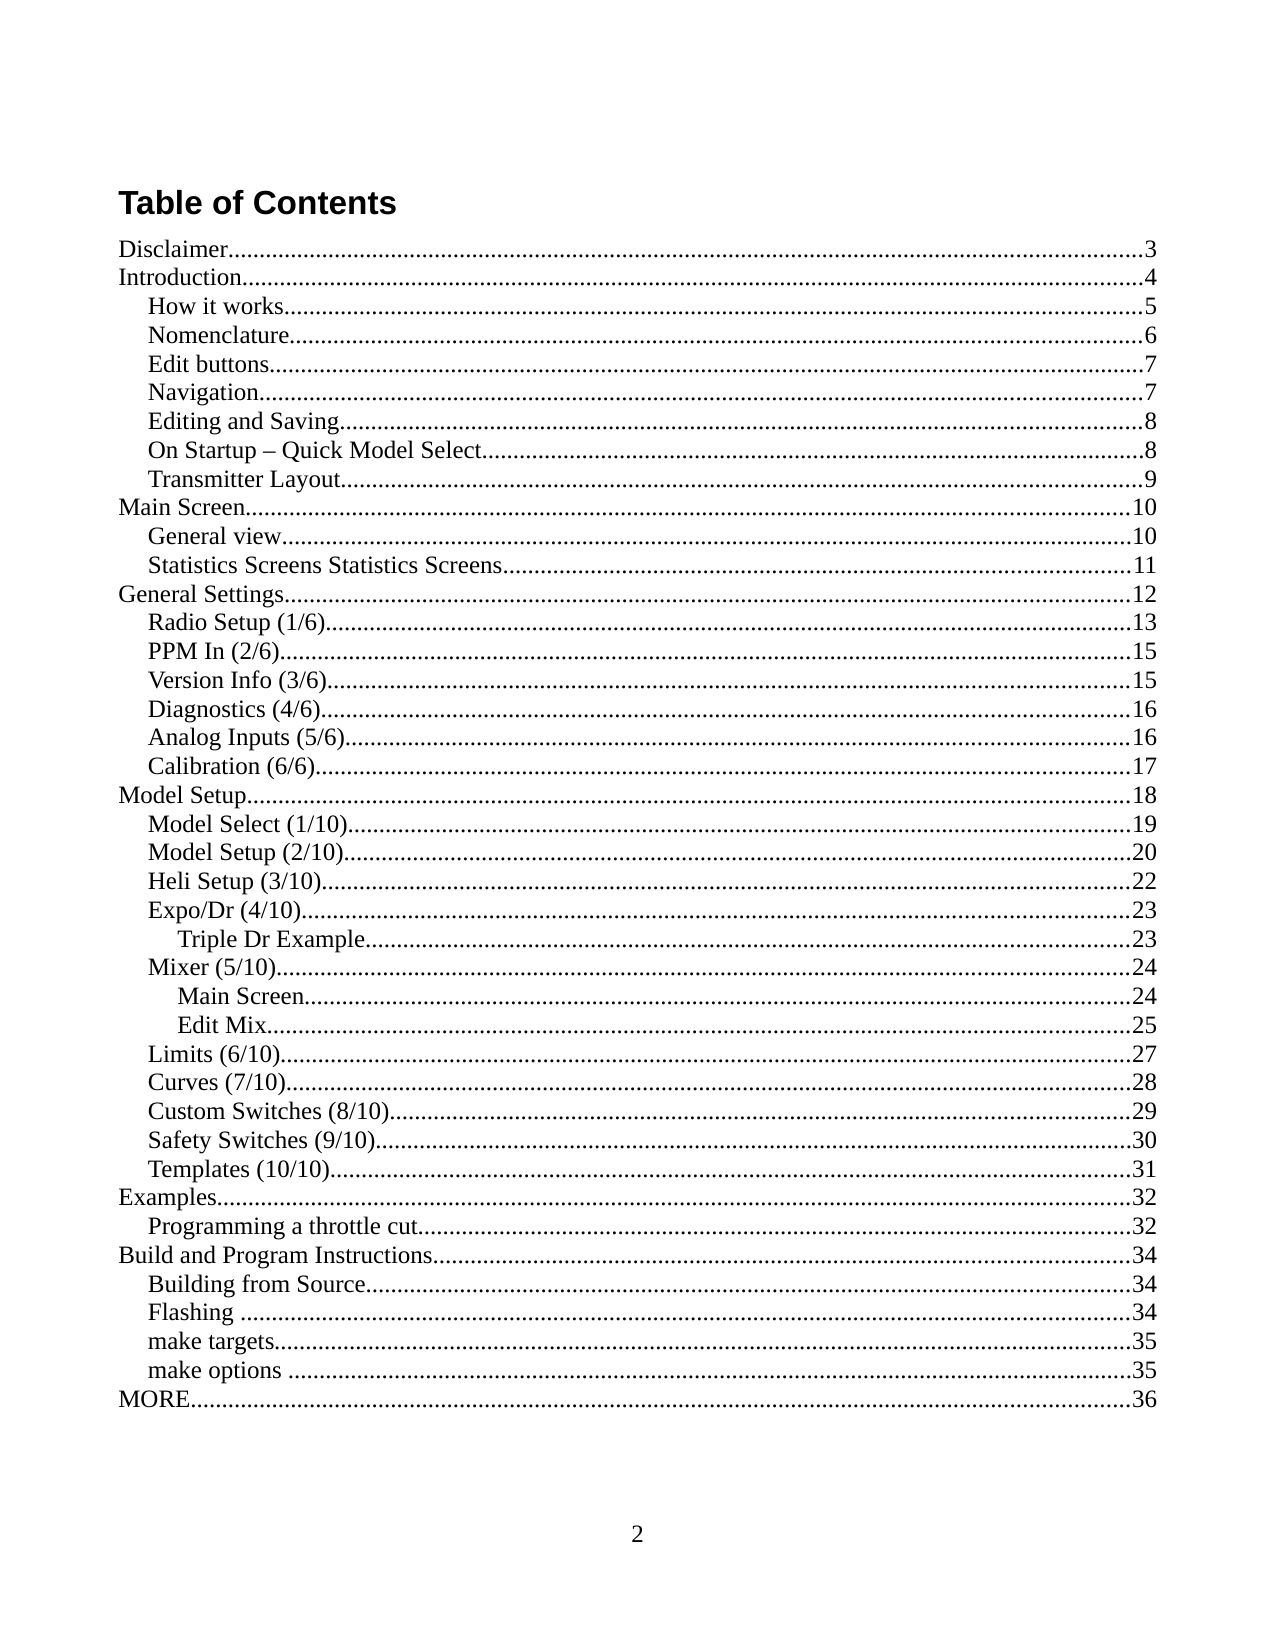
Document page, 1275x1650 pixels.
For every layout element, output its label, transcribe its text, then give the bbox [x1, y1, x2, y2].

text General Settings 12 [118, 579, 1157, 607]
text Curves (7/10) 28 [148, 1067, 1157, 1096]
text Nomenclature 6 [148, 320, 1157, 349]
text Version Info (3/6) 15 [148, 665, 1157, 694]
text Main Screen 10 [118, 492, 1157, 521]
text Safety Switches (9/10) 30 [148, 1125, 1157, 1154]
text PPM In (2/6) 15 [148, 636, 1157, 665]
text Disclaimer 3 [118, 234, 1157, 262]
text Heli Setup (3/10) 22 [148, 866, 1157, 895]
text How it works 5 [148, 291, 1157, 320]
text Editing and Saving 8 [148, 406, 1157, 435]
text MORE 36 [118, 1384, 1157, 1412]
text Edit Mix 25 [177, 1010, 1157, 1039]
text Examples 32 [118, 1182, 1157, 1211]
text make options 35 [148, 1355, 1157, 1384]
text Model Setup (2/10) 20 [148, 837, 1157, 866]
text Mixer (5/10) 24 [148, 952, 1157, 981]
text Main Screen 24 [177, 981, 1157, 1010]
text Limits (6/10) 27 [148, 1039, 1157, 1067]
text Flashing 34 [148, 1297, 1157, 1326]
text Analog Inputs (5/6) 16 [148, 722, 1157, 751]
text Building from Source 34 [148, 1269, 1157, 1297]
text Edit buttons 7 [148, 349, 1157, 377]
text General view 10 [148, 521, 1157, 550]
text make targets 35 [148, 1326, 1157, 1355]
text Custom Switches (8/10) 29 [148, 1096, 1157, 1125]
subtitle Table of Contents [118, 183, 1157, 221]
text Navigation 7 [148, 377, 1157, 406]
text Diagnostics (4/6) 16 [148, 694, 1157, 722]
text Statistics Screens Statistics Screens 11 [148, 550, 1157, 579]
text Programming a throttle cut 32 [148, 1211, 1157, 1240]
text Radio Setup (1/6) 13 [148, 607, 1157, 636]
text Build and Program Instructions 34 [118, 1240, 1157, 1269]
text Model Select (1/10) 19 [148, 809, 1157, 837]
text Expo/Dr (4/10) 23 [148, 895, 1157, 924]
text Introduction 4 [118, 262, 1157, 291]
text Triple Dr Example 23 [177, 924, 1157, 952]
text Transmitter Layout 9 [148, 464, 1157, 492]
text Templates (10/10) 31 [148, 1154, 1157, 1182]
text Model Setup 18 [118, 780, 1157, 809]
text On Startup – Quick Model Select 8 [148, 435, 1157, 464]
text Calibration (6/6) 17 [148, 751, 1157, 780]
